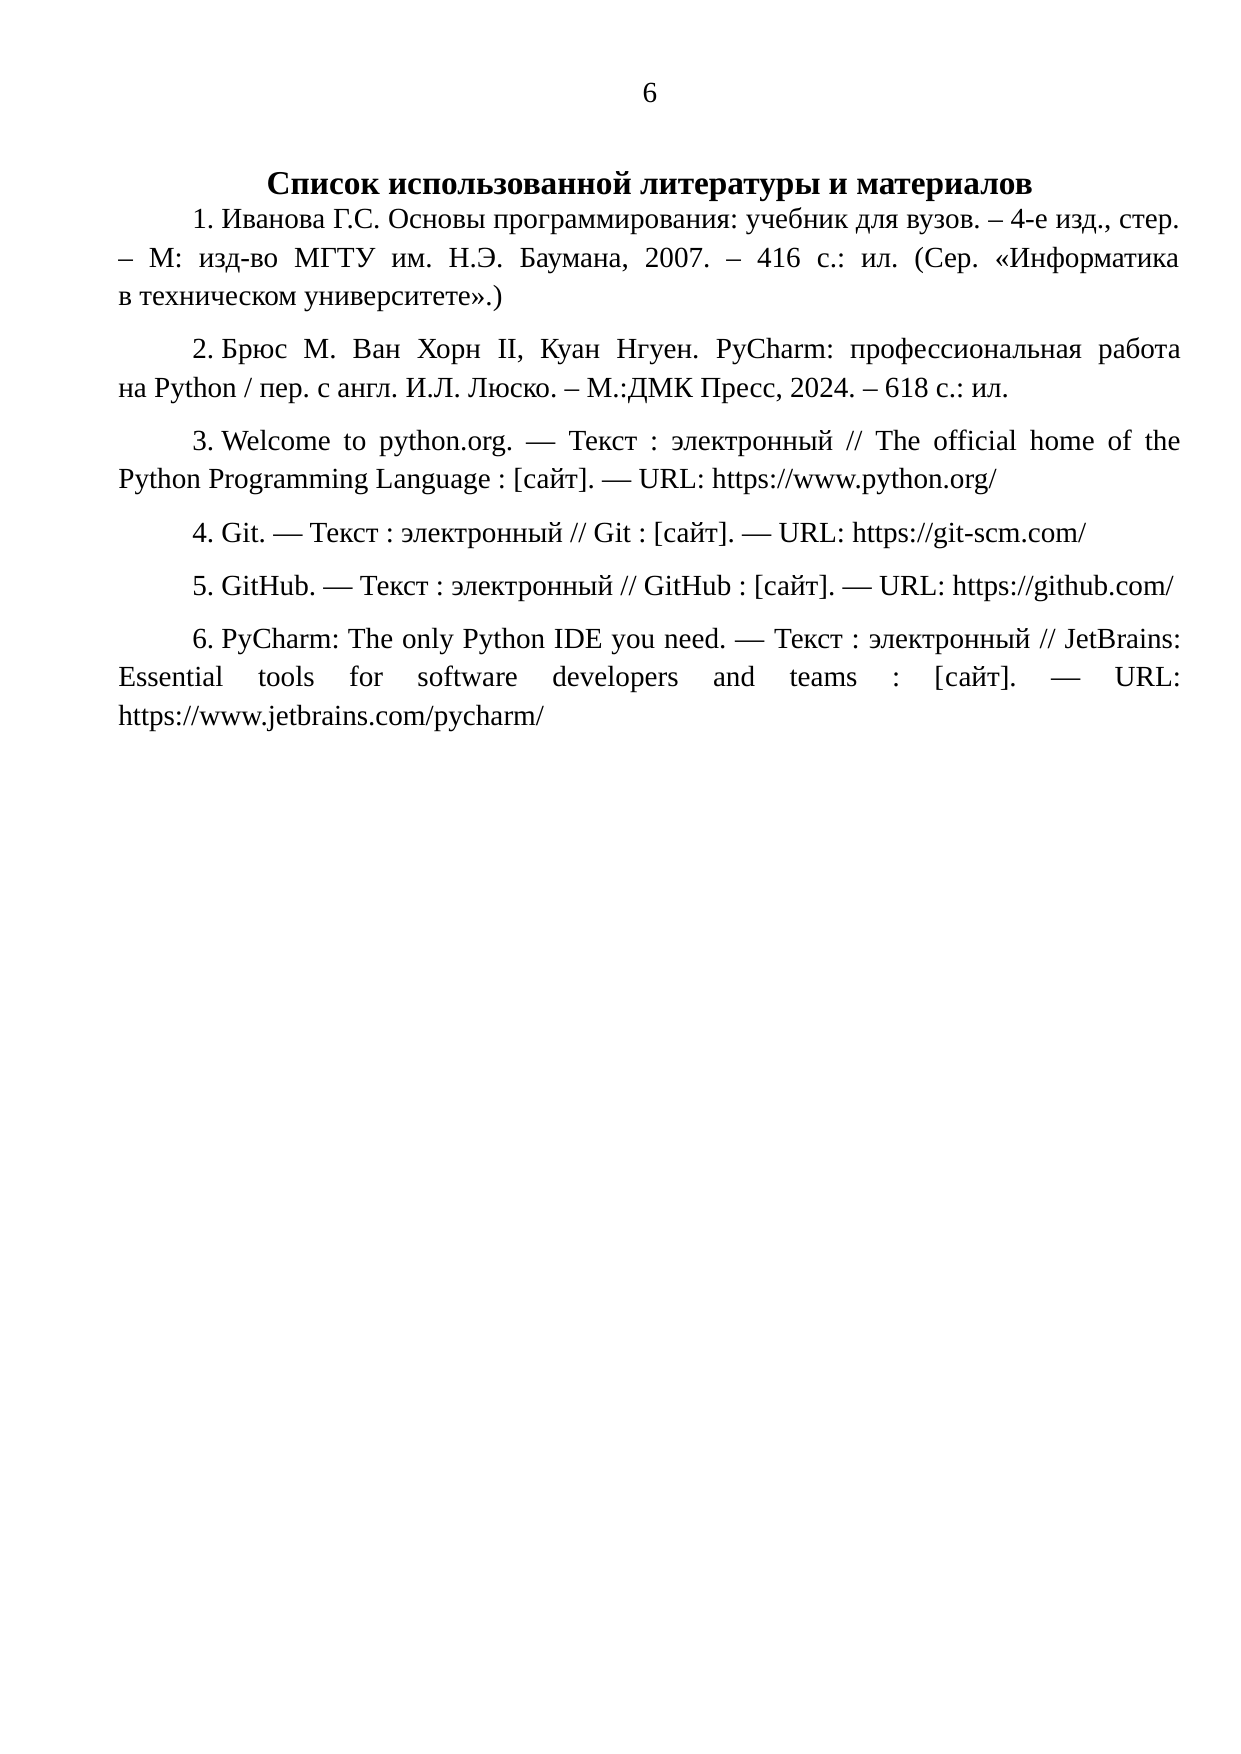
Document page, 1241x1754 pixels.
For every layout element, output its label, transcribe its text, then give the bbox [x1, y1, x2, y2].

list GitHub. — Текст : электронный // GitHub : [сайт]. — URL: https://github.com/ [118, 568, 1181, 601]
list PyCharm: The only Python IDE you need. — Текст : электронный // JetBrains: Essential tools for software developers and teams : [сайт]. — URL: https://www.jetbrains.com/pycharm/ [118, 621, 1181, 732]
subtitle Список использованной литературы и материалов [118, 163, 1181, 201]
list Иванова Г.С. Основы программирования: учебник для вузов. – 4-е изд., стер. – М: изд-во МГТУ им. Н.Э. Баумана, 2007. – 416 с.: ил. (Сер. «Информатика в техническом университете».) [118, 201, 1181, 312]
list Git. — Текст : электронный // Git : [сайт]. — URL: https://git-scm.com/ [118, 515, 1181, 548]
list Брюс М. Ван Хорн II, Куан Нгуен. PyCharm: профессиональная работа на Python / пер. с англ. И.Л. Люско. – М.:ДМК Пресс, 2024. – 618 с.: ил. [118, 331, 1181, 403]
list Welcome to python.org. — Текст : электронный // The official home of the Python Programming Language : [сайт]. — URL: https://www.python.org/ [118, 423, 1181, 495]
